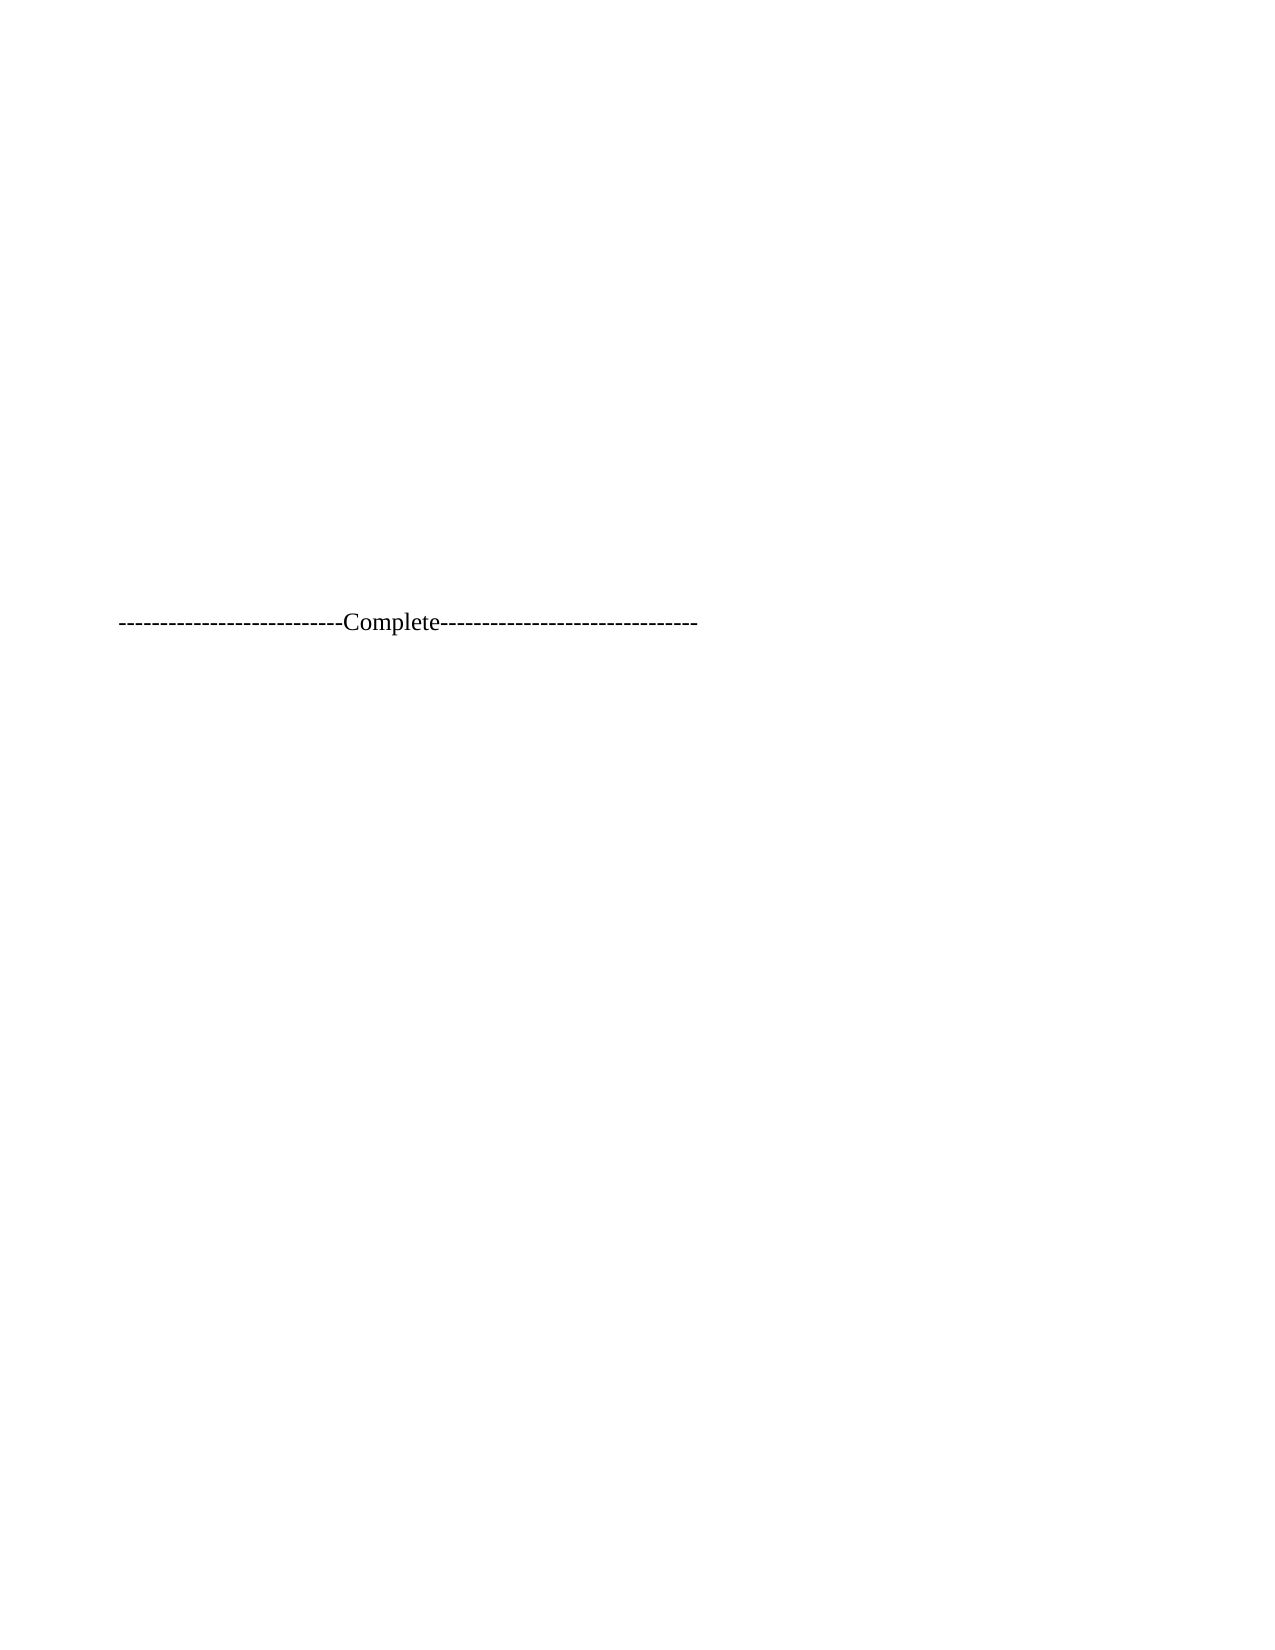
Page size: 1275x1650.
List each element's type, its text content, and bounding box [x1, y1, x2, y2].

text ---------------------------Complete------------------------------- [118, 607, 1157, 636]
